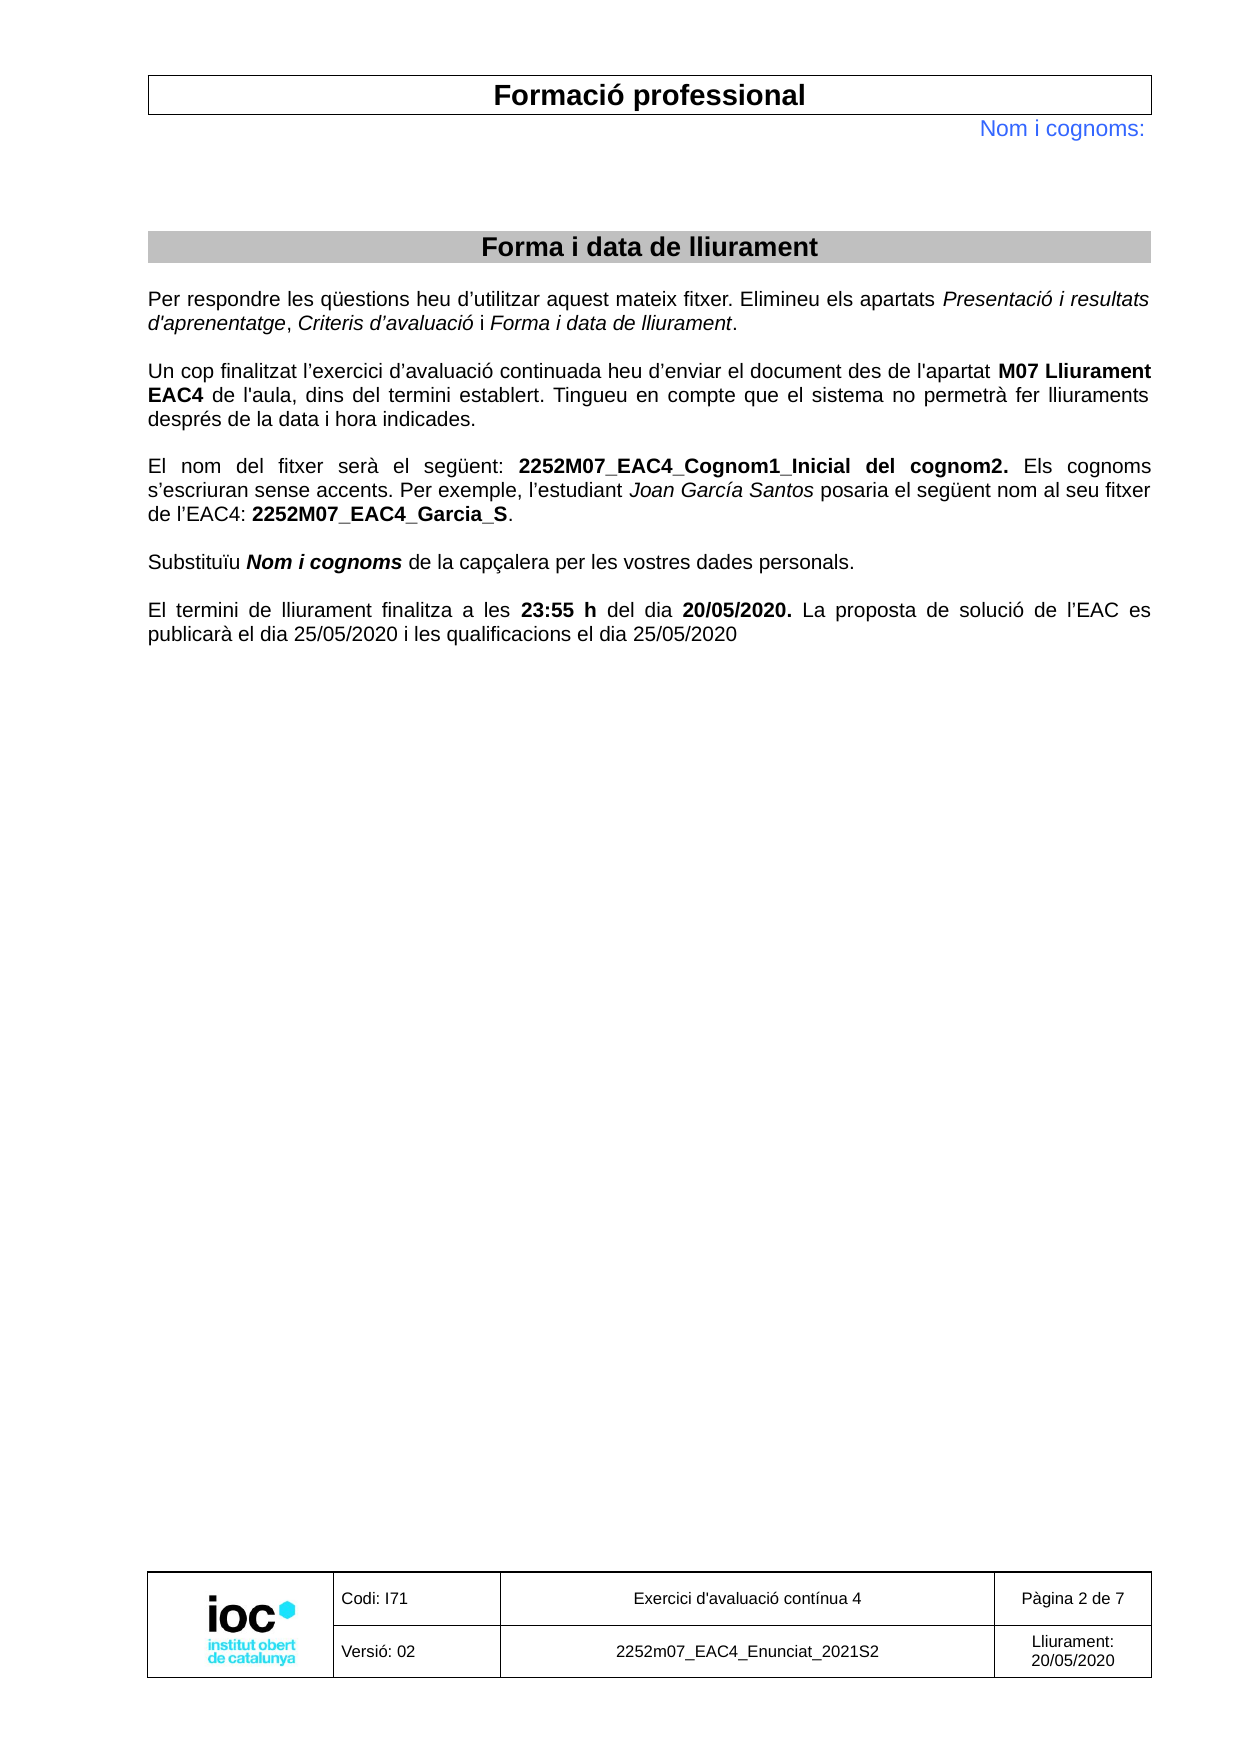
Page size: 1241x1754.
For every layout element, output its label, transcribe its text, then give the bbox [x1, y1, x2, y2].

text Un cop finalitzat l’exercici d’avaluació continuada heu d’enviar el document des de l'apartat M07 Lliurament EAC4 de l'aula, dins del termini establert. Tingueu en compte que el sistema no permetrà fer lliuraments després de la data i hora indicades. [148, 358, 1151, 430]
text Forma i data de lliurament [148, 231, 1151, 263]
picture [195, 1581, 309, 1677]
text Substituïu Nom i cognoms de la capçalera per les vostres dades personals. [148, 550, 1151, 574]
text El nom del fitxer serà el següent: 2252M07_EAC4_Cognom1_Inicial del cognom2. Els cognoms s’escriuran sense accents. Per exemple, l’estudiant Joan García Santos posaria el següent nom al seu fitxer de l’EAC4: 2252M07_EAC4_Garcia_S. [148, 454, 1151, 526]
text Per respondre les qüestions heu d’utilitzar aquest mateix fitxer. Elimineu els apartats Presentació i resultats d'aprenentatge, Criteris d’avaluació i Forma i data de lliurament. [148, 287, 1151, 334]
text El termini de lliurament finalitza a les 23:55 h del dia 20/05/2020. La proposta de solució de l’EAC es publicarà el dia 25/05/2020 i les qualificacions el dia 25/05/2020 [148, 598, 1151, 646]
